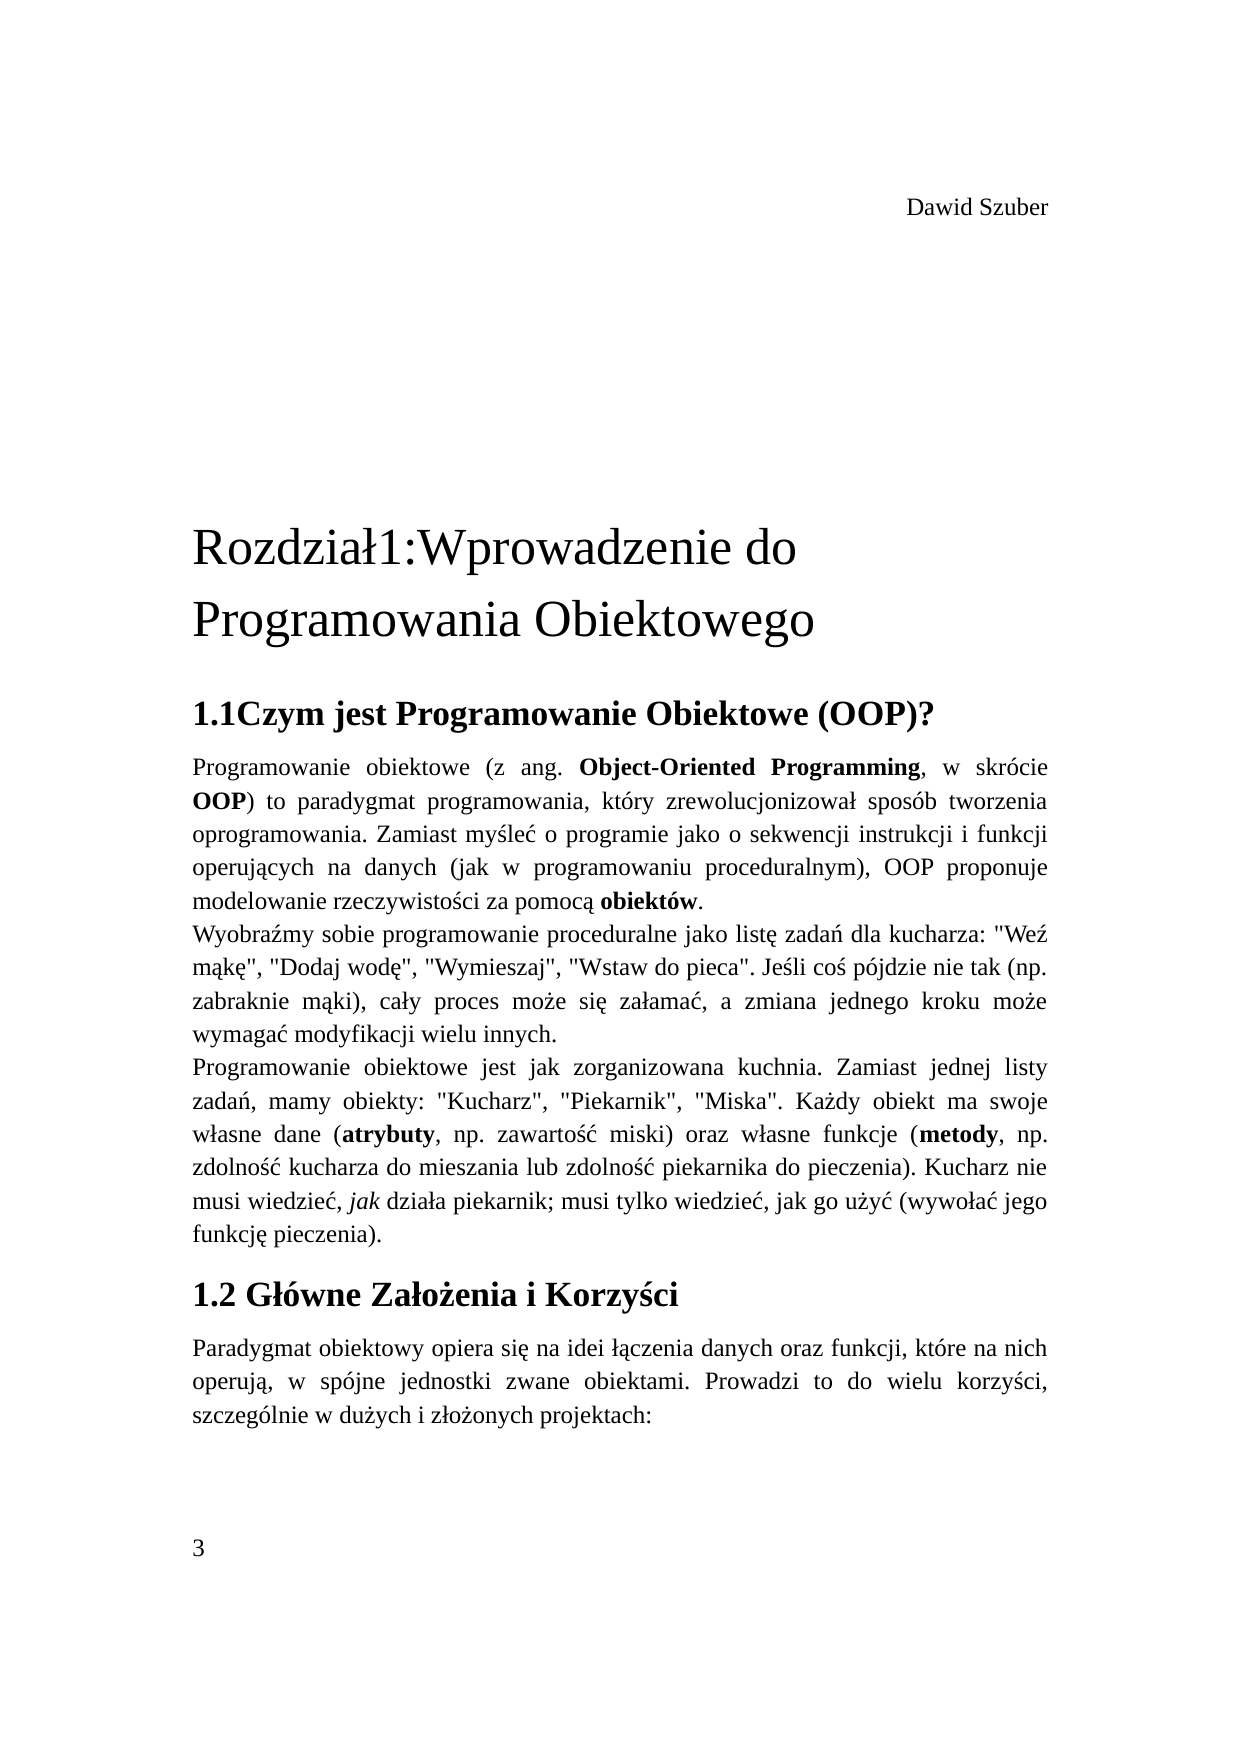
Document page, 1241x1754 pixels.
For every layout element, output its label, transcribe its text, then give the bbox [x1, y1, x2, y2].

subtitle 1.2 Główne Założenia i Korzyści [192, 1273, 1048, 1314]
subtitle Rozdział1:Wprowadzenie do Programowania Obiektowego [192, 516, 1048, 647]
text Programowanie obiektowe jest jak zorganizowana kuchnia. Zamiast jednej listy zadań, mamy obiekty: "Kucharz", "Piekarnik", "Miska". Każdy obiekt ma swoje własne dane (atrybuty, np. zawartość miski) oraz własne funkcje (metody, np. zdolność kucharza do mieszania lub zdolność piekarnika do pieczenia). Kucharz nie musi wiedzieć, jak działa piekarnik; musi tylko wiedzieć, jak go użyć (wywołać jego funkcję pieczenia). [192, 1052, 1048, 1248]
text Programowanie obiektowe (z ang. Object-Oriented Programming, w skrócie OOP) to paradygmat programowania, który zrewolucjonizował sposób tworzenia oprogramowania. Zamiast myśleć o programie jako o sekwencji instrukcji i funkcji operujących na danych (jak w programowaniu proceduralnym), OOP proponuje modelowanie rzeczywistości za pomocą obiektów. [192, 752, 1048, 914]
text Wyobraźmy sobie programowanie proceduralne jako listę zadań dla kucharza: "Weź mąkę", "Dodaj wodę", "Wymieszaj", "Wstaw do pieca". Jeśli coś pójdzie nie tak (np. zabraknie mąki), cały proces może się załamać, a zmiana jednego kroku może wymagać modyfikacji wielu innych. [192, 919, 1048, 1048]
text Paradygmat obiektowy opiera się na idei łączenia danych oraz funkcji, które na nich operują, w spójne jednostki zwane obiektami. Prowadzi to do wielu korzyści, szczególnie w dużych i złożonych projektach: [192, 1333, 1048, 1428]
subtitle 1.1Czym jest Programowanie Obiektowe (OOP)? [192, 693, 1048, 733]
